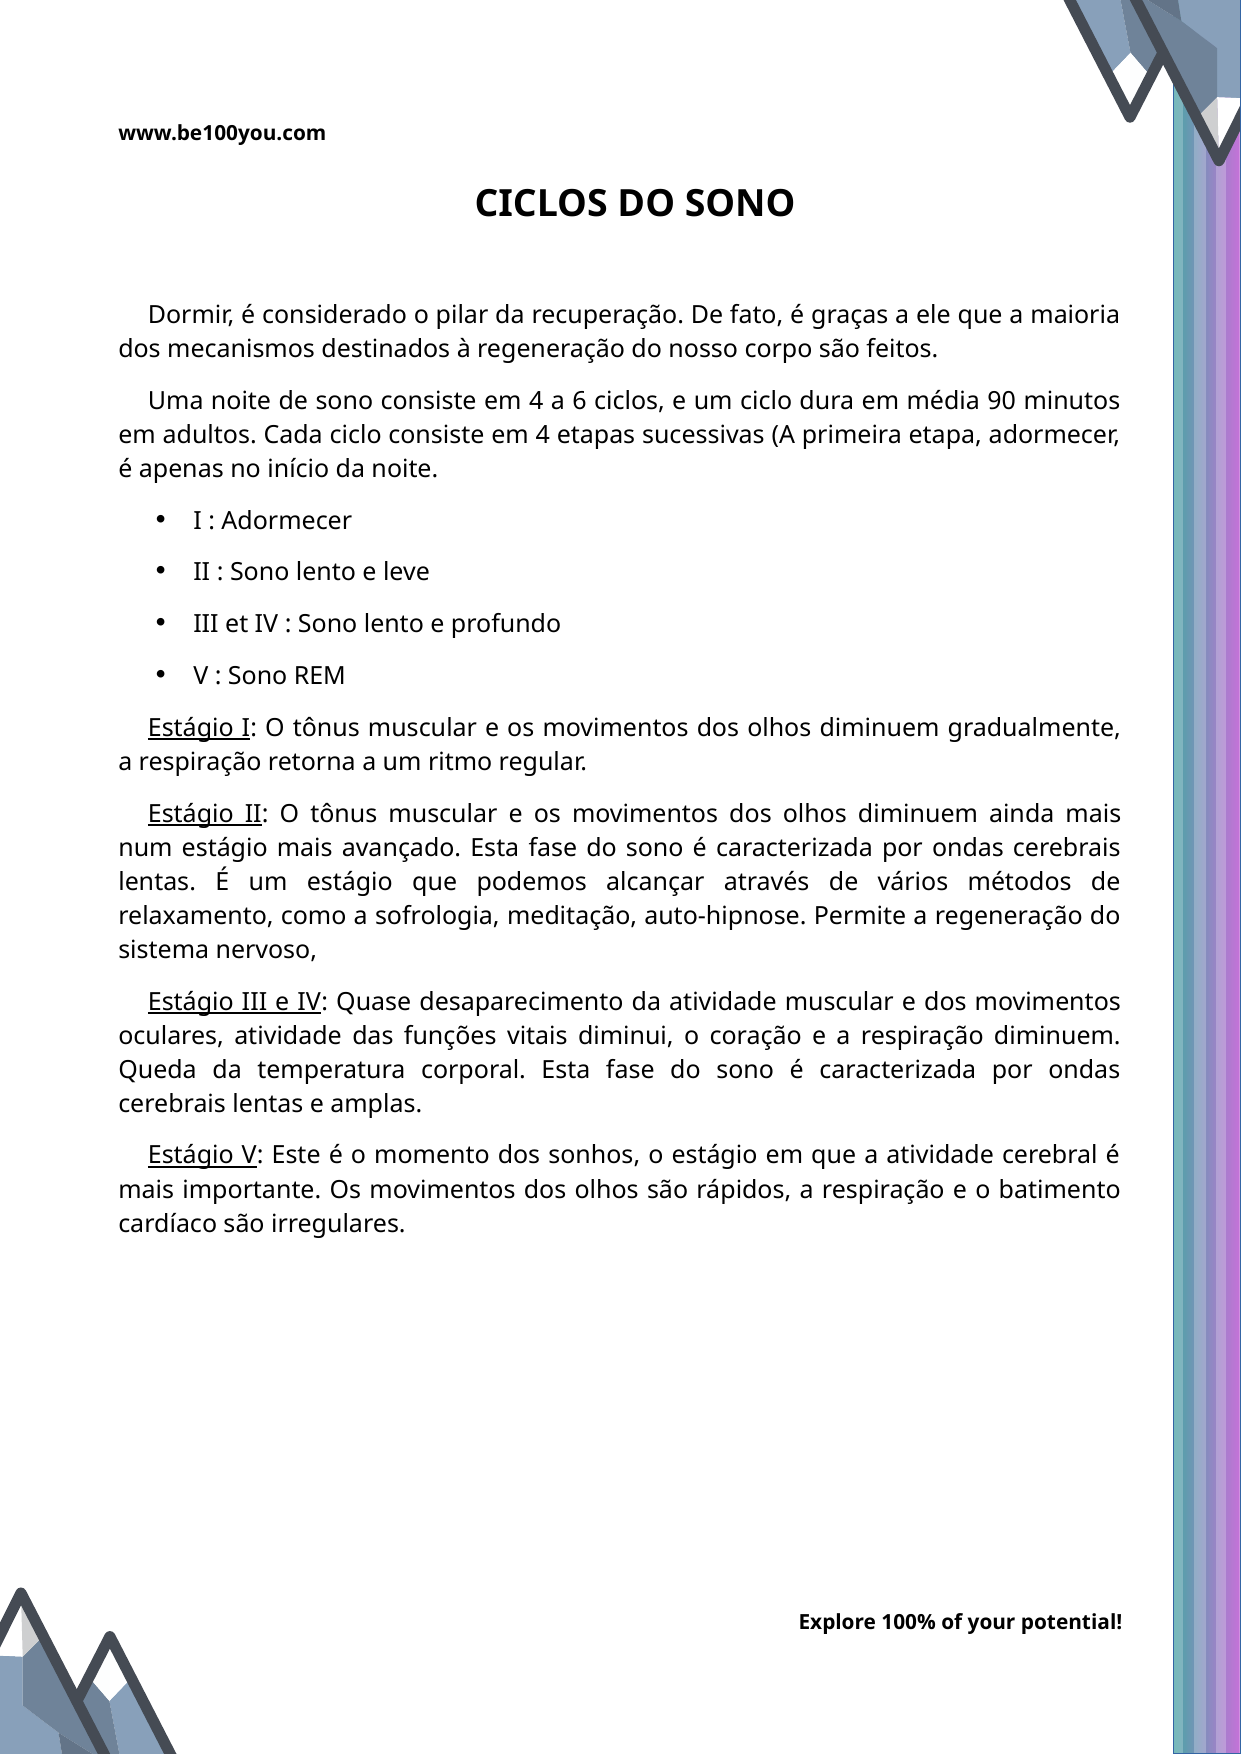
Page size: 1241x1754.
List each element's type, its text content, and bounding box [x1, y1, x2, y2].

list II : Sono lento e leve [156, 554, 1122, 588]
text CICLOS DO SONO [118, 176, 1122, 227]
list III et IV : Sono lento e profundo [156, 606, 1122, 640]
text Estágio V: Este é o momento dos sonhos, o estágio em que a atividade cerebral é mais importante. Os movimentos dos olhos são rápidos, a respiração e o batimento cardíaco são irregulares. [118, 1137, 1122, 1239]
text Estágio II: O tônus muscular e os movimentos dos olhos diminuem ainda mais num estágio mais avançado. Esta fase do sono é caracterizada por ondas cerebrais lentas. É um estágio que podemos alcançar através de vários métodos de relaxamento, como a sofrologia, meditação, auto-hipnose. Permite a regeneração do sistema nervoso, [118, 795, 1122, 966]
list I : Adormecer [156, 502, 1122, 536]
text Dormir, é considerado o pilar da recuperação. De fato, é graças a ele que a maioria dos mecanismos destinados à regeneração do nosso corpo são feitos. [118, 297, 1122, 365]
list V : Sono REM [156, 658, 1122, 692]
text Uma noite de sono consiste em 4 a 6 ciclos, e um ciclo dura em média 90 minutos em adultos. Cada ciclo consiste em 4 etapas sucessivas (A primeira etapa, adormecer, é apenas no início da noite. [118, 382, 1122, 484]
text Estágio III e IV: Quase desaparecimento da atividade muscular e dos movimentos oculares, atividade das funções vitais diminui, o coração e a respiração diminuem. Queda da temperatura corporal. Esta fase do sono é caracterizada por ondas cerebrais lentas e amplas. [118, 983, 1122, 1119]
text Estágio I: O tônus muscular e os movimentos dos olhos diminuem gradualmente, a respiração retorna a um ritmo regular. [118, 709, 1122, 777]
